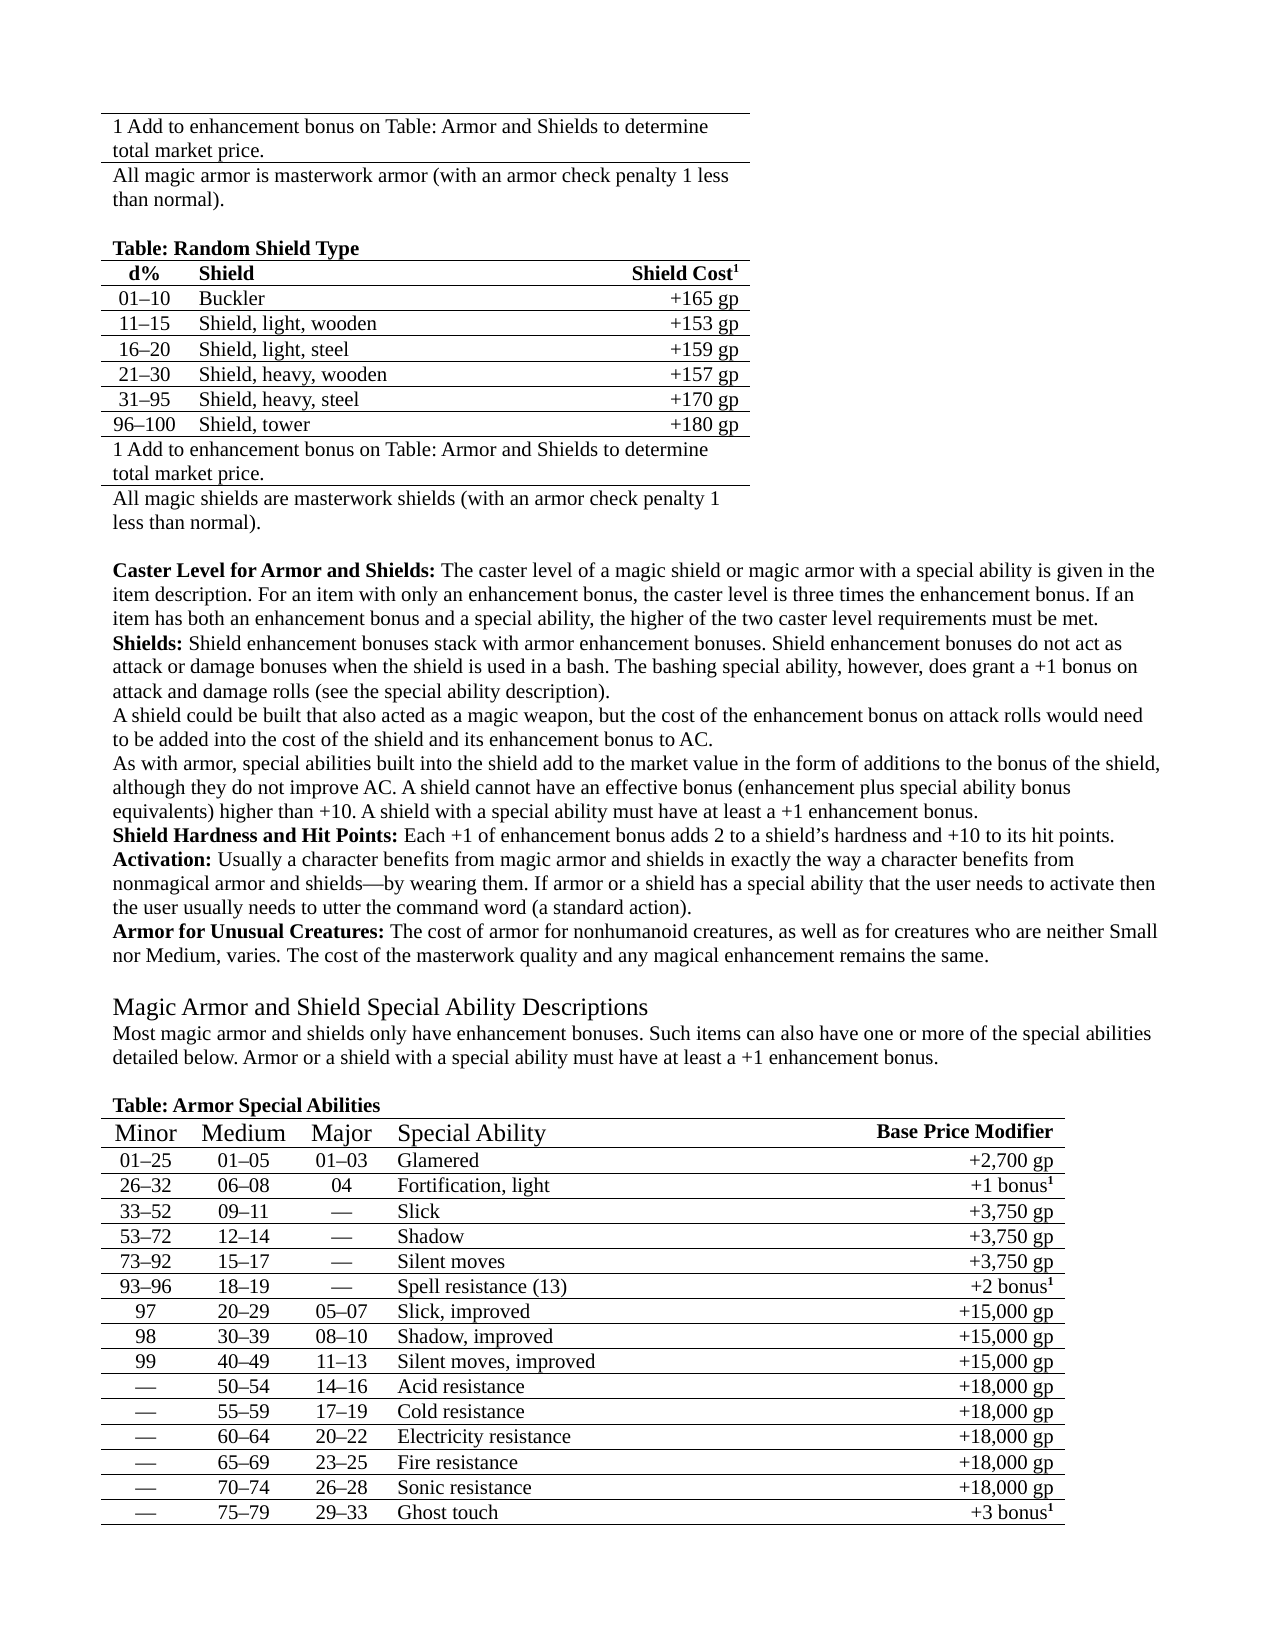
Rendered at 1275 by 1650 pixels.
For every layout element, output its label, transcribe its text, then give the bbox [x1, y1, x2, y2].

table_cell Shadow, improved [386, 1324, 771, 1348]
table_cell Buckler [188, 286, 608, 310]
table_cell +18,000 gp [771, 1450, 1065, 1474]
table_cell Shield, heavy, steel [188, 387, 608, 411]
table_cell 01–10 [101, 286, 187, 310]
text Activation: Usually a character benefits from magic armor and shields in exactly the way a character benefits from nonmagical armor and shields—by wearing them. If armor or a shield has a special ability that the user needs to activate then the user usually needs to utter the command word (a standard action). [112, 847, 1162, 919]
table_cell +159 gp [608, 336, 750, 361]
table_cell Sonic resistance [386, 1475, 771, 1499]
table_cell Silent moves, improved [386, 1349, 771, 1373]
table_cell Shadow [386, 1224, 771, 1248]
table_cell +3 bonus1 [771, 1500, 1065, 1524]
table_cell 93–96 [101, 1274, 190, 1298]
table_cell — [297, 1199, 386, 1223]
table_cell — [101, 1475, 190, 1499]
table_cell 01–25 [101, 1148, 190, 1172]
text Shields: Shield enhancement bonuses stack with armor enhancement bonuses. Shield enhancement bonuses do not act as attack or damage bonuses when the shield is used in a bash. The bashing special ability, however, does grant a +1 bonus on attack and damage rolls (see the special ability description). [112, 630, 1162, 703]
text Armor for Unusual Creatures: The cost of armor for nonhumanoid creatures, as well as for creatures who are neither Small nor Medium, varies. The cost of the masterwork quality and any magical enhancement remains the same. [112, 919, 1162, 967]
table_cell 14–16 [297, 1374, 386, 1398]
table_cell Ghost touch [386, 1500, 771, 1524]
table_cell — [297, 1224, 386, 1248]
table_cell +15,000 gp [771, 1324, 1065, 1348]
table_cell Major [297, 1119, 386, 1147]
table_cell Electricity resistance [386, 1425, 771, 1448]
table_cell 1 Add to enhancement bonus on Table: Armor and Shields to determine total market price. [101, 437, 750, 485]
table_cell 20–22 [297, 1425, 386, 1448]
table_cell All magic armor is masterwork armor (with an armor check penalty 1 less than normal). [101, 163, 750, 211]
table_cell Shield, tower [188, 412, 608, 436]
table_cell 20–29 [190, 1299, 297, 1323]
table_cell 75–79 [190, 1500, 297, 1524]
table_cell 09–11 [190, 1199, 297, 1223]
table_cell 73–92 [101, 1249, 190, 1273]
table_cell 08–10 [297, 1324, 386, 1348]
table_cell 55–59 [190, 1399, 297, 1423]
table_cell — [101, 1425, 190, 1448]
table_cell 01–05 [190, 1148, 297, 1172]
table_cell All magic shields are masterwork shields (with an armor check penalty 1 less than normal). [101, 486, 750, 534]
table_cell 40–49 [190, 1349, 297, 1373]
table_cell Cold resistance [386, 1399, 771, 1423]
table_cell +3,750 gp [771, 1199, 1065, 1223]
table_cell +2 bonus1 [771, 1274, 1065, 1298]
table_cell 21–30 [101, 362, 187, 386]
table_cell +2,700 gp [771, 1148, 1065, 1172]
table_header Table: Random Shield Type [101, 236, 750, 260]
table_cell +153 gp [608, 311, 750, 335]
table_cell Minor [101, 1119, 190, 1147]
table_cell 23–25 [297, 1450, 386, 1474]
table_cell +18,000 gp [771, 1374, 1065, 1398]
table_cell 06–08 [190, 1174, 297, 1197]
table_cell — [297, 1274, 386, 1298]
text Caster Level for Armor and Shields: The caster level of a magic shield or magic armor with a special ability is given in the item description. For an item with only an enhancement bonus, the caster level is three times the enhancement bonus. If an item has both an enhancement bonus and a special ability, the higher of the two caster level requirements must be met. [112, 558, 1162, 630]
table_cell +15,000 gp [771, 1349, 1065, 1373]
table_cell Silent moves [386, 1249, 771, 1273]
table_cell +18,000 gp [771, 1475, 1065, 1499]
table_cell Shield Cost1 [608, 261, 750, 285]
table_cell +180 gp [608, 412, 750, 436]
table_cell 17–19 [297, 1399, 386, 1423]
table_cell Fire resistance [386, 1450, 771, 1474]
table_cell Shield, light, wooden [188, 311, 608, 335]
table_cell Shield [188, 261, 608, 285]
table_cell 33–52 [101, 1199, 190, 1223]
table_header Table: Armor Special Abilities [101, 1094, 1065, 1117]
table_cell — [101, 1399, 190, 1423]
table_cell Glamered [386, 1148, 771, 1172]
table_cell Base Price Modifier [771, 1119, 1065, 1147]
table_cell 53–72 [101, 1224, 190, 1248]
table_cell 65–69 [190, 1450, 297, 1474]
text Shield Hardness and Hit Points: Each +1 of enhancement bonus adds 2 to a shield’s hardness and +10 to its hit points. [112, 823, 1162, 847]
table_cell 99 [101, 1349, 190, 1373]
table_cell 18–19 [190, 1274, 297, 1298]
table_cell Shield, light, steel [188, 336, 608, 361]
table_cell 50–54 [190, 1374, 297, 1398]
table_cell Spell resistance (13) [386, 1274, 771, 1298]
table_cell Shield, heavy, wooden [188, 362, 608, 386]
table_cell 1 Add to enhancement bonus on Table: Armor and Shields to determine total market price. [101, 114, 750, 162]
table_cell +157 gp [608, 362, 750, 386]
table_cell Special Ability [386, 1119, 771, 1147]
table_cell — [101, 1450, 190, 1474]
table_cell 29–33 [297, 1500, 386, 1524]
table_cell Slick [386, 1199, 771, 1223]
table_cell Slick, improved [386, 1299, 771, 1323]
table_cell 26–28 [297, 1475, 386, 1499]
table_cell Fortification, light [386, 1174, 771, 1197]
table_cell 70–74 [190, 1475, 297, 1499]
table_cell 01–03 [297, 1148, 386, 1172]
table_cell 16–20 [101, 336, 187, 361]
table_cell — [101, 1374, 190, 1398]
table_cell +170 gp [608, 387, 750, 411]
table_cell 04 [297, 1174, 386, 1197]
table_cell +18,000 gp [771, 1399, 1065, 1423]
text As with armor, special abilities built into the shield add to the market value in the form of additions to the bonus of the shield, although they do not improve AC. A shield cannot have an effective bonus (enhancement plus special ability bonus equivalents) higher than +10. A shield with a special ability must have at least a +1 enhancement bonus. [112, 751, 1162, 823]
table_cell +3,750 gp [771, 1249, 1065, 1273]
table_cell 11–13 [297, 1349, 386, 1373]
table_cell — [297, 1249, 386, 1273]
table_cell 15–17 [190, 1249, 297, 1273]
table_cell +15,000 gp [771, 1299, 1065, 1323]
table_cell +165 gp [608, 286, 750, 310]
table_cell 26–32 [101, 1174, 190, 1197]
table_cell +1 bonus1 [771, 1174, 1065, 1197]
text Magic Armor and Shield Special Ability Descriptions [112, 992, 1162, 1021]
table_cell — [101, 1500, 190, 1524]
table_cell 12–14 [190, 1224, 297, 1248]
table_cell +18,000 gp [771, 1425, 1065, 1448]
table_cell d% [101, 261, 187, 285]
table_cell 31–95 [101, 387, 187, 411]
table_cell Acid resistance [386, 1374, 771, 1398]
table_cell +3,750 gp [771, 1224, 1065, 1248]
table_cell 96–100 [101, 412, 187, 436]
table_cell 11–15 [101, 311, 187, 335]
table_cell 97 [101, 1299, 190, 1323]
text Most magic armor and shields only have enhancement bonuses. Such items can also have one or more of the special abilities detailed below. Armor or a shield with a special ability must have at least a +1 enhancement bonus. [112, 1021, 1162, 1069]
table_cell Medium [190, 1119, 297, 1147]
table_cell 05–07 [297, 1299, 386, 1323]
table_cell 30–39 [190, 1324, 297, 1348]
text A shield could be built that also acted as a magic weapon, but the cost of the enhancement bonus on attack rolls would need to be added into the cost of the shield and its enhancement bonus to AC. [112, 703, 1162, 751]
table_cell 60–64 [190, 1425, 297, 1448]
table_cell 98 [101, 1324, 190, 1348]
